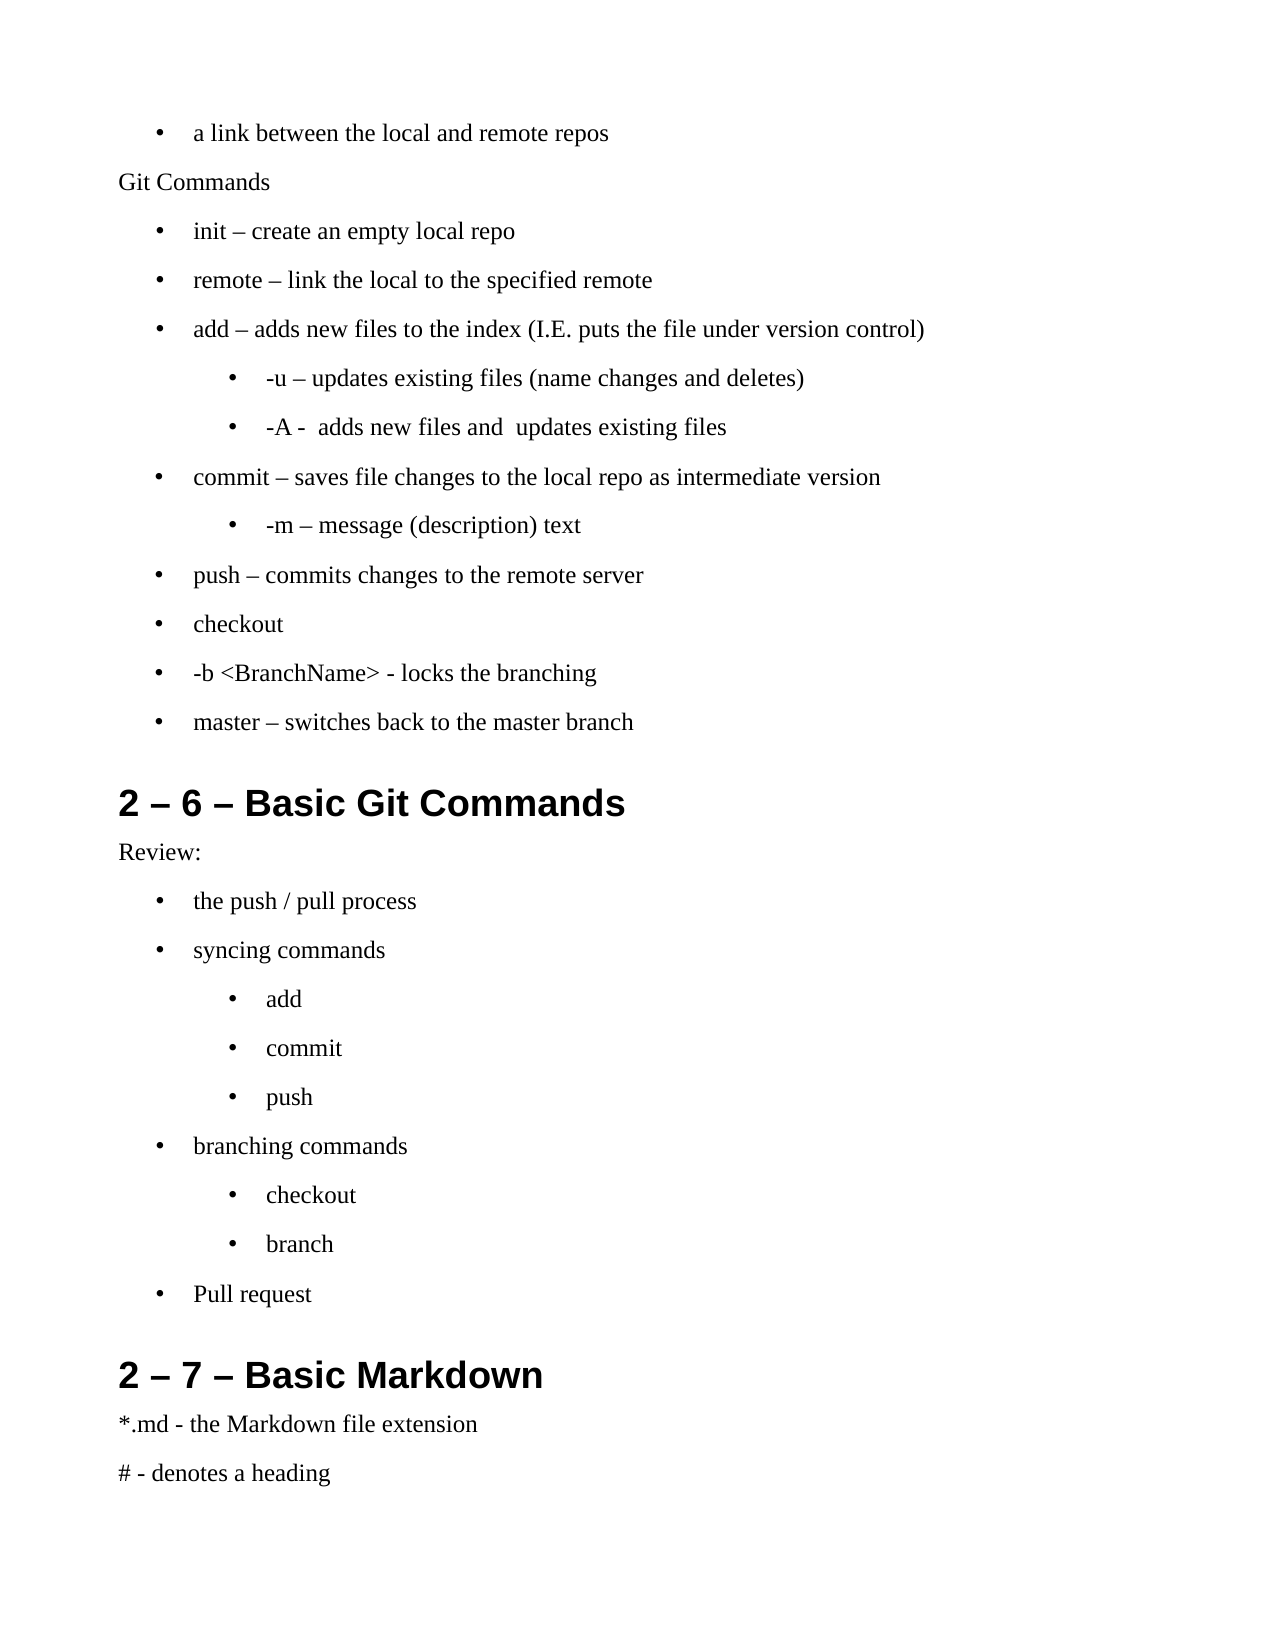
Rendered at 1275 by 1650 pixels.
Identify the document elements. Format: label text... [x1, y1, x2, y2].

subtitle 2 – 6 – Basic Git Commands [118, 781, 1157, 824]
list commit – saves file changes to the local repo as intermediate version [154, 462, 1157, 490]
list the push / pull process [156, 886, 1157, 915]
list syncing commands [156, 935, 1157, 964]
text Review: [118, 837, 1157, 866]
list push [228, 1082, 1157, 1111]
subtitle 2 – 7 – Basic Markdown [118, 1353, 1157, 1396]
list a link between the local and remote repos [156, 118, 1157, 147]
list add – adds new files to the index (I.E. puts the file under version control) [156, 314, 1157, 343]
list branch [228, 1229, 1157, 1258]
list -b <BranchName> - locks the branching [154, 658, 1157, 687]
list branching commands [156, 1131, 1157, 1160]
list init – create an empty local repo [156, 216, 1157, 245]
list checkout [228, 1181, 1157, 1209]
list master – switches back to the master branch [154, 707, 1157, 736]
list -m – message (description) text [228, 511, 1157, 539]
list Pull request [156, 1279, 1157, 1307]
list commit [228, 1033, 1157, 1062]
text *.md - the Markdown file extension [118, 1409, 1157, 1438]
text Git Commands [118, 167, 1157, 196]
list -u – updates existing files (name changes and deletes) [228, 363, 1157, 392]
list push – commits changes to the remote server [154, 560, 1157, 588]
list checkout [154, 609, 1157, 637]
list remote – link the local to the specified remote [156, 265, 1157, 294]
list -A - adds new files and updates existing files [228, 412, 1157, 441]
list add [228, 984, 1157, 1013]
text # - denotes a heading [118, 1458, 1157, 1487]
